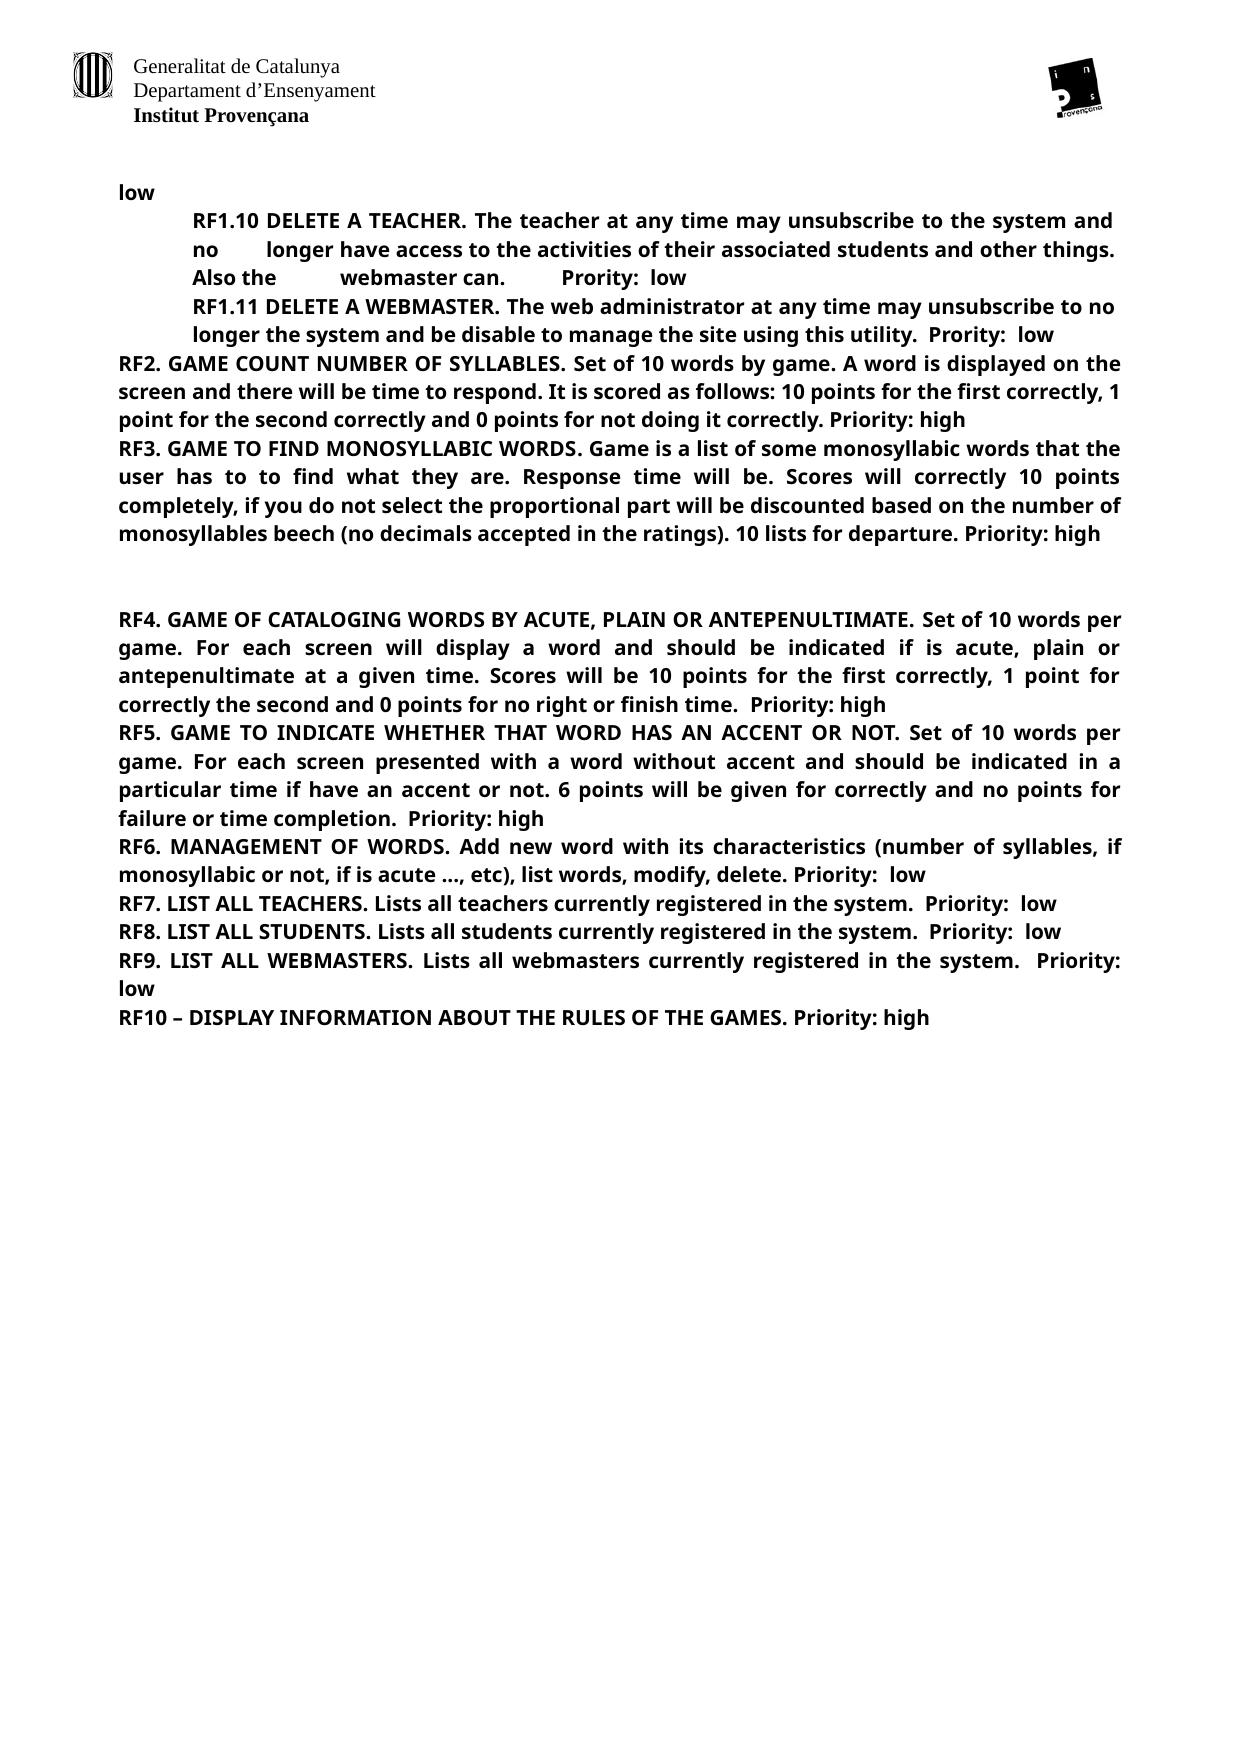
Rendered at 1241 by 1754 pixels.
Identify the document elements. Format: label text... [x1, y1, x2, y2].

text RF1.11 DELETE A WEBMASTER. The web administrator at any time may unsubscribe to no longer the system and be disable to manage the site using this utility. Prority: low [118, 292, 1122, 349]
text RF2. GAME COUNT NUMBER OF SYLLABLES. Set of 10 words by game. A word is displayed on the screen and there will be time to respond. It is scored as follows: 10 points for the first correctly, 1 point for the second correctly and 0 points for not doing it correctly. Priority: high [118, 349, 1122, 434]
text RF9. LIST ALL WEBMASTERS. Lists all webmasters currently registered in the system. Priority: low [118, 946, 1122, 1003]
text RF4. GAME OF CATALOGING WORDS BY ACUTE, PLAIN OR ANTEPENULTIMATE. Set of 10 words per game. For each screen will display a word and should be indicated if is acute, plain or antepenultimate at a given time. Scores will be 10 points for the first correctly, 1 point for correctly the second and 0 points for no right or finish time. Priority: high [118, 605, 1122, 718]
picture [73, 52, 113, 98]
text RF3. GAME TO FIND MONOSYLLABIC WORDS. Game is a list of some monosyllabic words that the user has to to find what they are. Response time will be. Scores will correctly 10 points completely, if you do not select the proportional part will be discounted based on the number of monosyllables beech (no decimals accepted in the ratings). 10 lists for departure. Priority: high [118, 434, 1122, 548]
text RF8. LIST ALL STUDENTS. Lists all students currently registered in the system. Priority: low [118, 917, 1122, 946]
text RF5. GAME TO INDICATE WHETHER THAT WORD HAS AN ACCENT OR NOT. Set of 10 words per game. For each screen presented with a word without accent and should be indicated in a particular time if have an accent or not. 6 points will be given for correctly and no points for failure or time completion. Priority: high [118, 718, 1122, 832]
text low [118, 178, 1122, 207]
text RF6. MANAGEMENT OF WORDS. Add new word with its characteristics (number of syllables, if monosyllabic or not, if is acute ..., etc), list words, modify, delete. Priority: low [118, 832, 1122, 889]
text RF1.10 DELETE A TEACHER. The teacher at any time may unsubscribe to the system and no longer have access to the activities of their associated students and other things. Also the webmaster can. Prority: low [118, 207, 1122, 292]
picture [1031, 58, 1118, 118]
text RF10 – DISPLAY INFORMATION ABOUT THE RULES OF THE GAMES. Priority: high [118, 1003, 1122, 1031]
text RF7. LIST ALL TEACHERS. Lists all teachers currently registered in the system. Priority: low [118, 889, 1122, 917]
